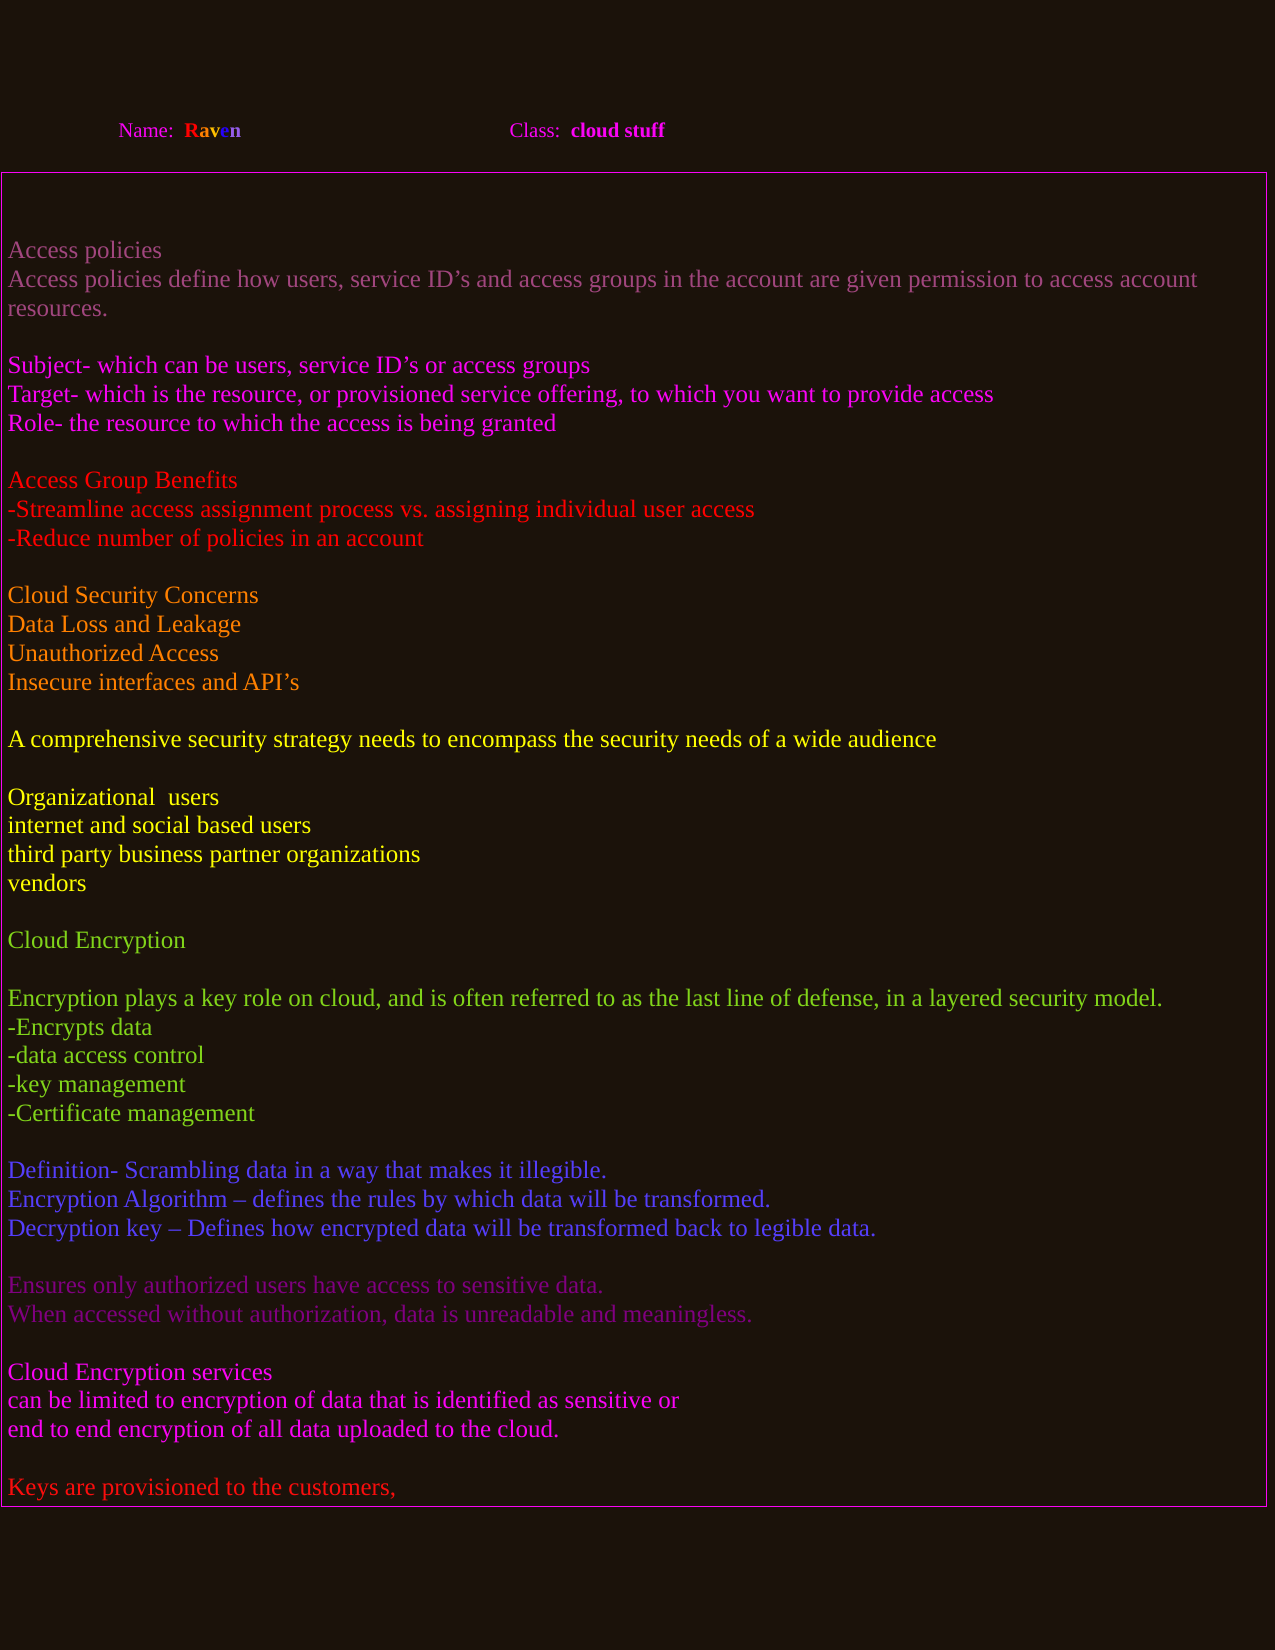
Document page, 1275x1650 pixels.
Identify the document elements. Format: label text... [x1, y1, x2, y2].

table_cell Access policies Access policies define how users, service ID’s and access groups in the account are given permission to access account resources. Subject- which can be users, service ID’s or access groups Target- which is the resource, or provisioned service offering, to which you want to provide access Role- the resource to which the access is being granted Access Group Benefits -Streamline access assignment process vs. assigning individual user access -Reduce number of policies in an account Cloud Security Concerns Data Loss and Leakage Unauthorized Access Insecure interfaces and API’s A comprehensive security strategy needs to encompass the security needs of a wide audience Organizational users internet and social based users third party business partner organizations vendors Cloud Encryption Encryption plays a key role on cloud, and is often referred to as the last line of defense, in a layered security model. -Encrypts data -data access control -key management -Certificate management Definition- Scrambling data in a way that makes it illegible. Encryption Algorithm – defines the rules by which data will be transformed. Decryption key – Defines how encrypted data will be transformed back to legible data. Ensures only authorized users have access to sensitive data. When accessed without authorization, data is unreadable and meaningless. Cloud Encryption services can be limited to encryption of data that is identified as sensitive or end to end encryption of all data uploaded to the cloud. Keys are provisioned to the customers, [2, 173, 1266, 1506]
